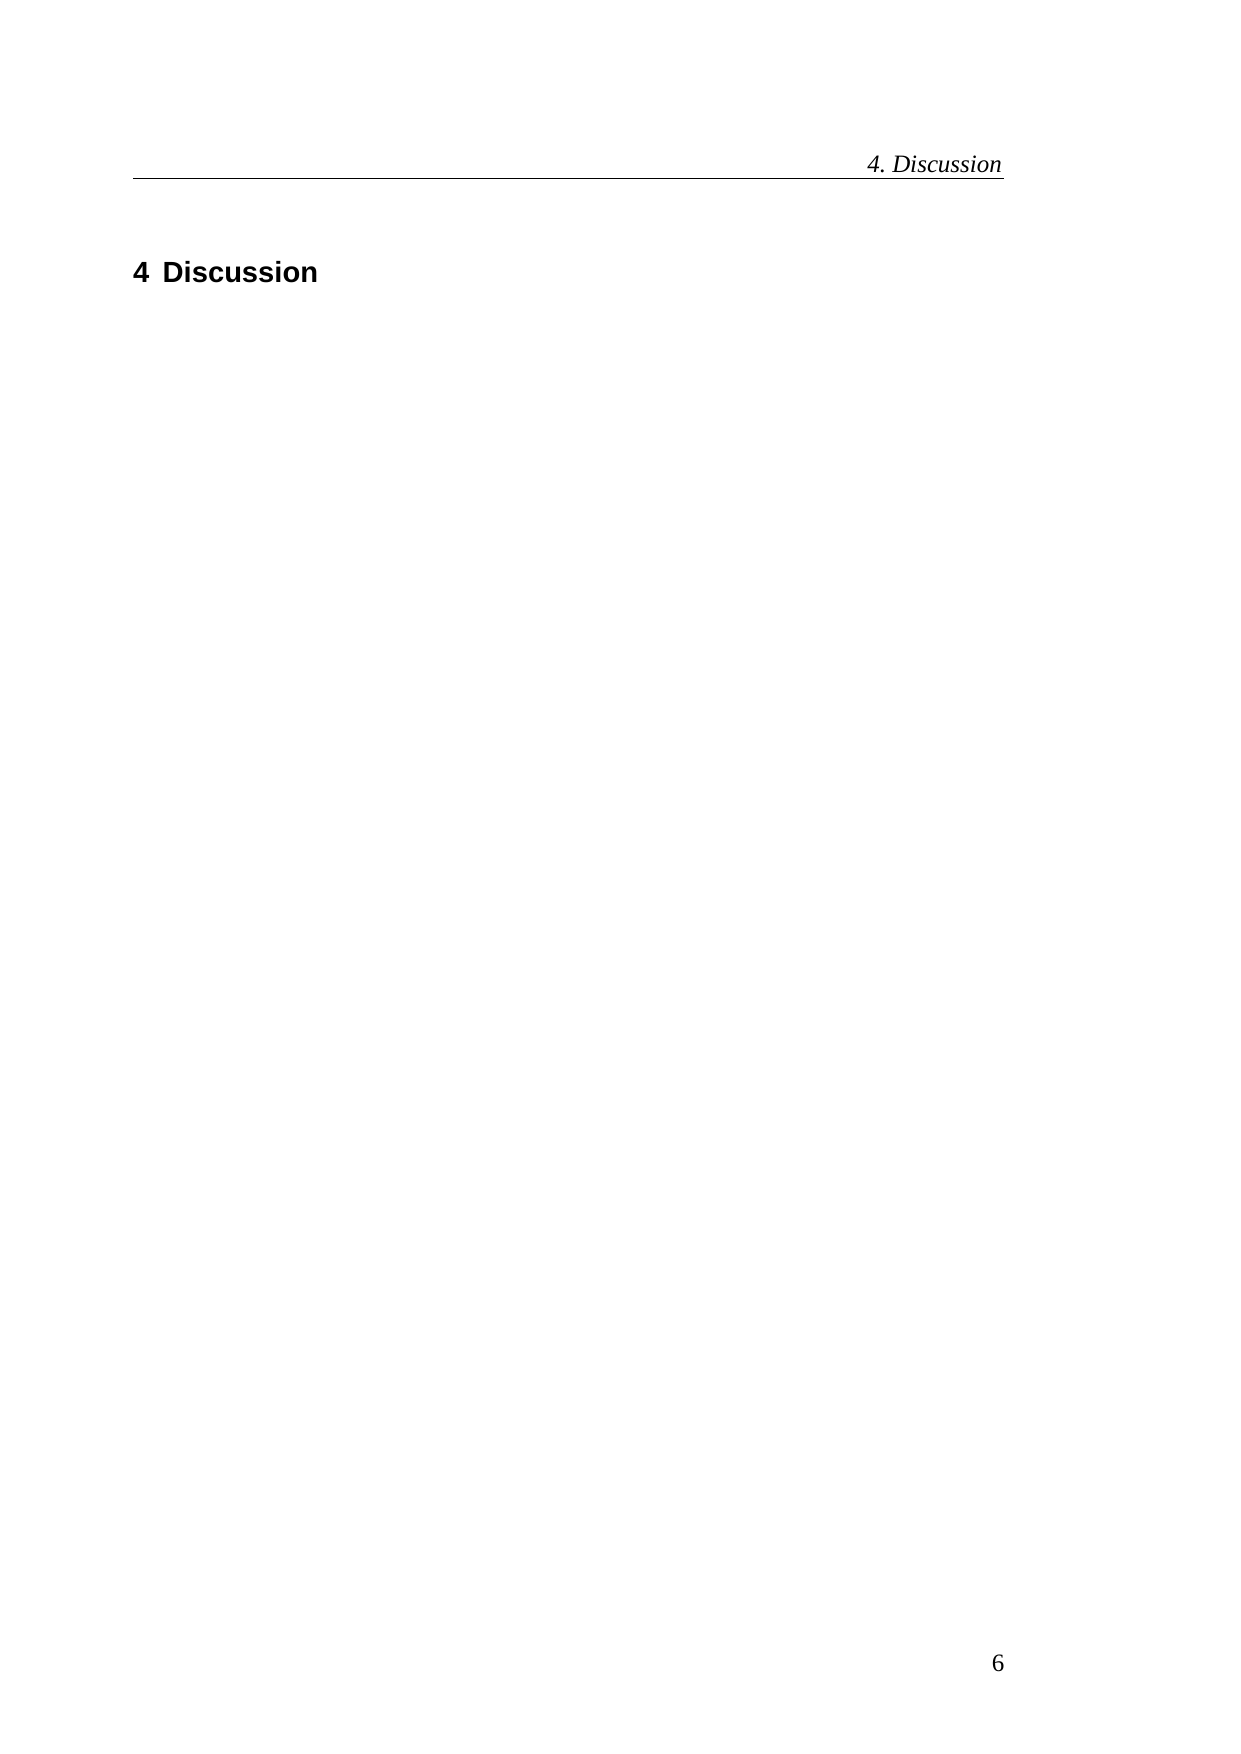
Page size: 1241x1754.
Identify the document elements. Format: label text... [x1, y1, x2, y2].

subtitle Discussion [133, 256, 1004, 288]
